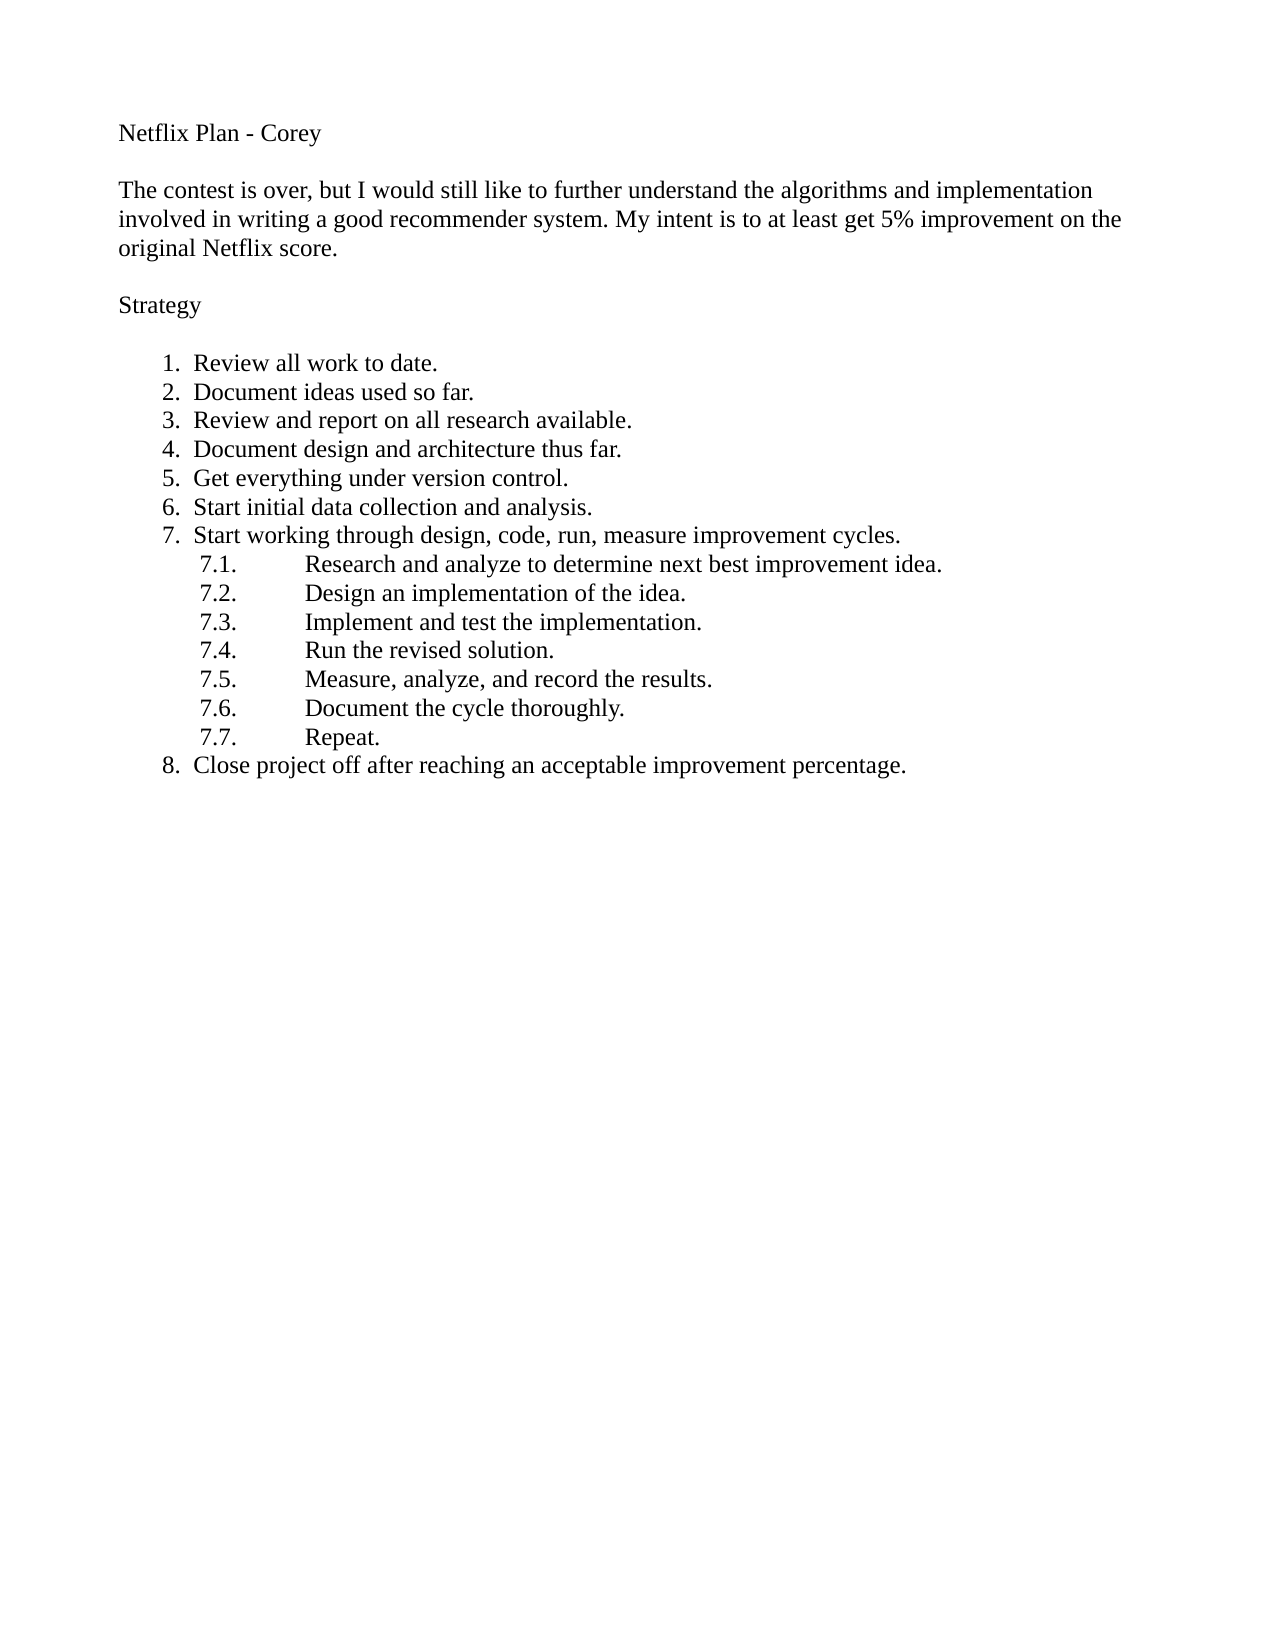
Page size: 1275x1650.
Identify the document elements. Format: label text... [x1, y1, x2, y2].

text Netflix Plan - Corey [118, 118, 1157, 147]
list Start working through design, code, run, measure improvement cycles. [156, 521, 1157, 549]
text The contest is over, but I would still like to further understand the algorithms and implementation involved in writing a good recommender system. My intent is to at least get 5% improvement on the original Netflix score. [118, 176, 1157, 262]
list Design an implementation of the idea. [193, 578, 1157, 607]
list Close project off after reaching an acceptable improvement percentage. [156, 751, 1157, 779]
text Strategy [118, 291, 1157, 319]
list Measure, analyze, and record the results. [193, 664, 1157, 693]
list Research and analyze to determine next best improvement idea. [193, 549, 1157, 578]
list Repeat. [193, 722, 1157, 751]
list Document ideas used so far. [156, 377, 1157, 406]
list Start initial data collection and analysis. [156, 492, 1157, 521]
list Run the revised solution. [193, 636, 1157, 664]
list Get everything under version control. [156, 463, 1157, 492]
list Review and report on all research available. [156, 406, 1157, 434]
list Implement and test the implementation. [193, 607, 1157, 636]
list Review all work to date. [156, 348, 1157, 377]
list Document the cycle thoroughly. [193, 693, 1157, 722]
list Document design and architecture thus far. [156, 434, 1157, 463]
